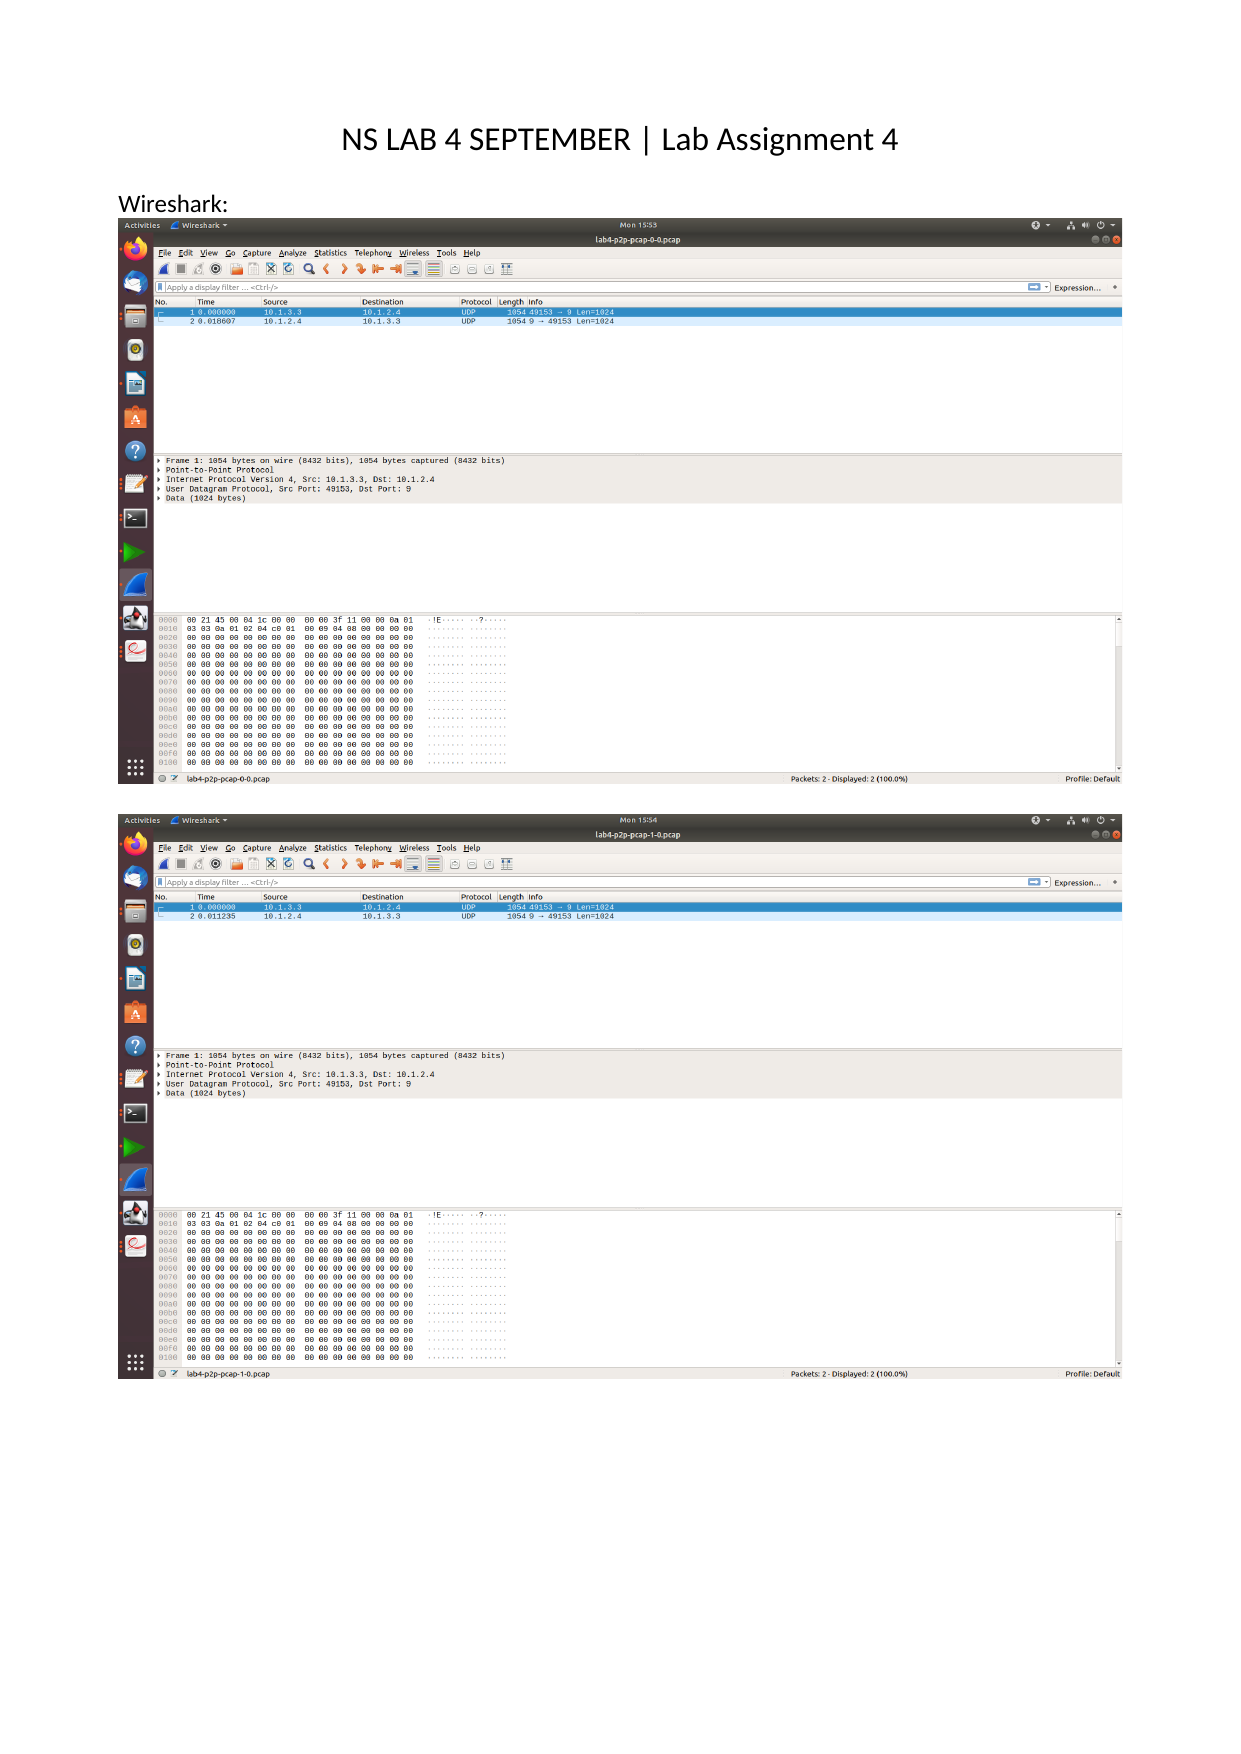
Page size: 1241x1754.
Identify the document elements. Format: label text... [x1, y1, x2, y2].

picture [118, 218, 1123, 784]
text Wireshark: [118, 188, 1122, 218]
picture [118, 814, 1123, 1379]
